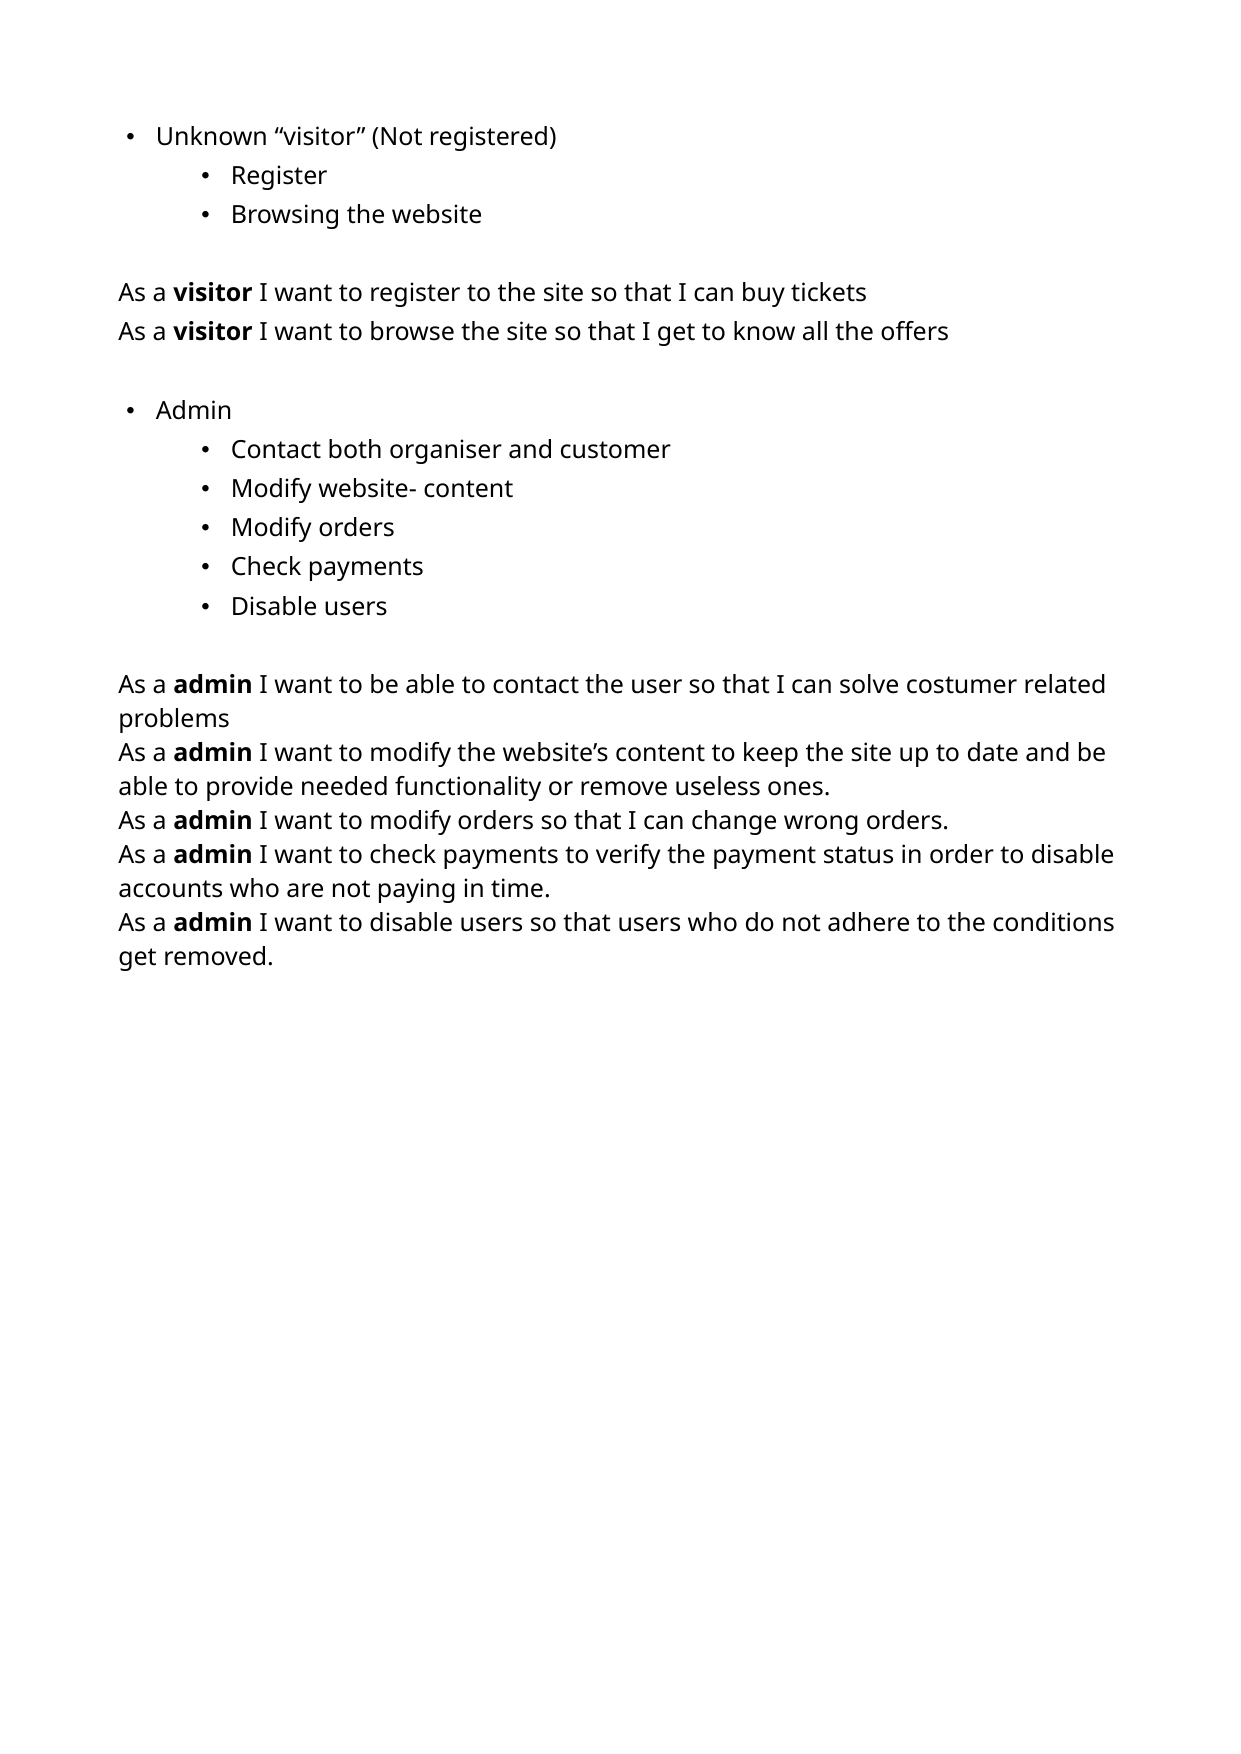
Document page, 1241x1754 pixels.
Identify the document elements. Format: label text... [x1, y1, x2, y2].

list Modify website- content [231, 471, 1122, 505]
list Check payments [231, 549, 1122, 583]
list As a visitor I want to register to the site so that I can buy tickets [118, 275, 1122, 309]
list Admin [156, 392, 1122, 426]
text As a admin I want to be able to contact the user so that I can solve costumer related problems [118, 666, 1122, 734]
list Unknown “visitor” (Not registered) [156, 118, 1122, 152]
list Browsing the website [231, 196, 1122, 231]
text As a admin I want to modify orders so that I can change wrong orders. [118, 803, 1122, 837]
text As a admin I want to disable users so that users who do not adhere to the conditions get removed. [118, 905, 1122, 973]
list Modify orders [231, 510, 1122, 544]
list Contact both organiser and customer [231, 431, 1122, 466]
text As a admin I want to check payments to verify the payment status in order to disable accounts who are not paying in time. [118, 837, 1122, 905]
list As a visitor I want to browse the site so that I get to know all the offers [118, 314, 1122, 348]
list Register [231, 157, 1122, 191]
text As a admin I want to modify the website’s content to keep the site up to date and be able to provide needed functionality or remove useless ones. [118, 734, 1122, 803]
list Disable users [231, 588, 1122, 622]
